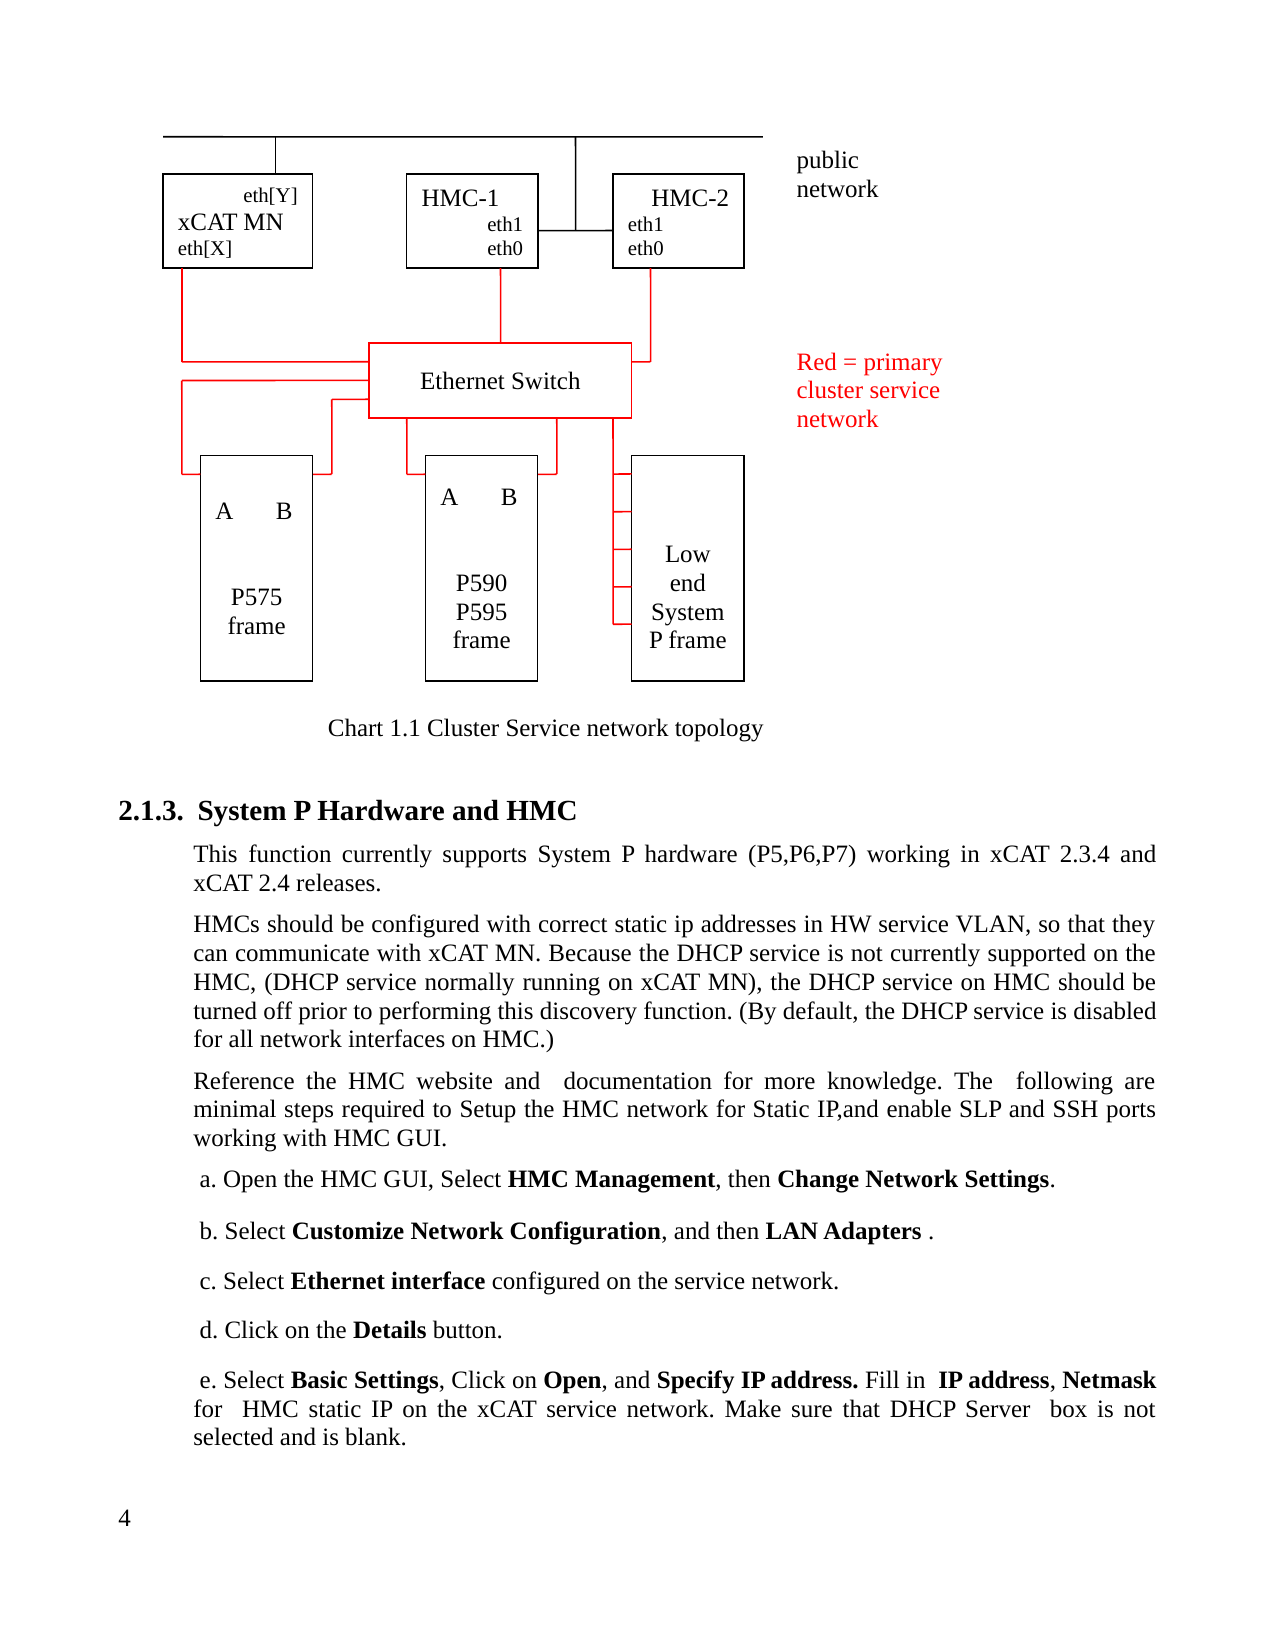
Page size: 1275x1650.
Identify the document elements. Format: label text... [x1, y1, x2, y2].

list This function currently supports System P hardware (P5,P6,P7) working in xCAT 2.3.4 and xCAT 2.4 releases. [193, 839, 1157, 897]
text Reference the HMC website and documentation for more knowledge. The following are minimal steps required to Setup the HMC network for Static IP,and enable SLP and SSH ports working with HMC GUI. [193, 1066, 1157, 1152]
list HMCs should be configured with correct static ip addresses in HW service VLAN, so that they can communicate with xCAT MN. Because the DHCP service is not currently supported on the HMC, (DHCP service normally running on xCAT MN), the DHCP service on HMC should be turned off prior to performing this discovery function. (By default, the DHCP service is disabled for all network interfaces on HMC.) [193, 909, 1157, 1053]
text d. Click on the Details button. [193, 1315, 1157, 1344]
text c. Select Ethernet interface configured on the service network. [193, 1266, 1157, 1294]
text e. Select Basic Settings, Click on Open, and Specify IP address. Fill in IP address, Netmask for HMC static IP on the xCAT service network. Make sure that DHCP Server box is not selected and is blank. [193, 1365, 1157, 1451]
text b. Select Customize Network Configuration, and then LAN Adapters . [193, 1216, 1157, 1245]
text a. Open the HMC GUI, Select HMC Management, then Change Network Settings. [193, 1164, 1157, 1193]
subtitle System P Hardware and HMC [118, 793, 1157, 827]
